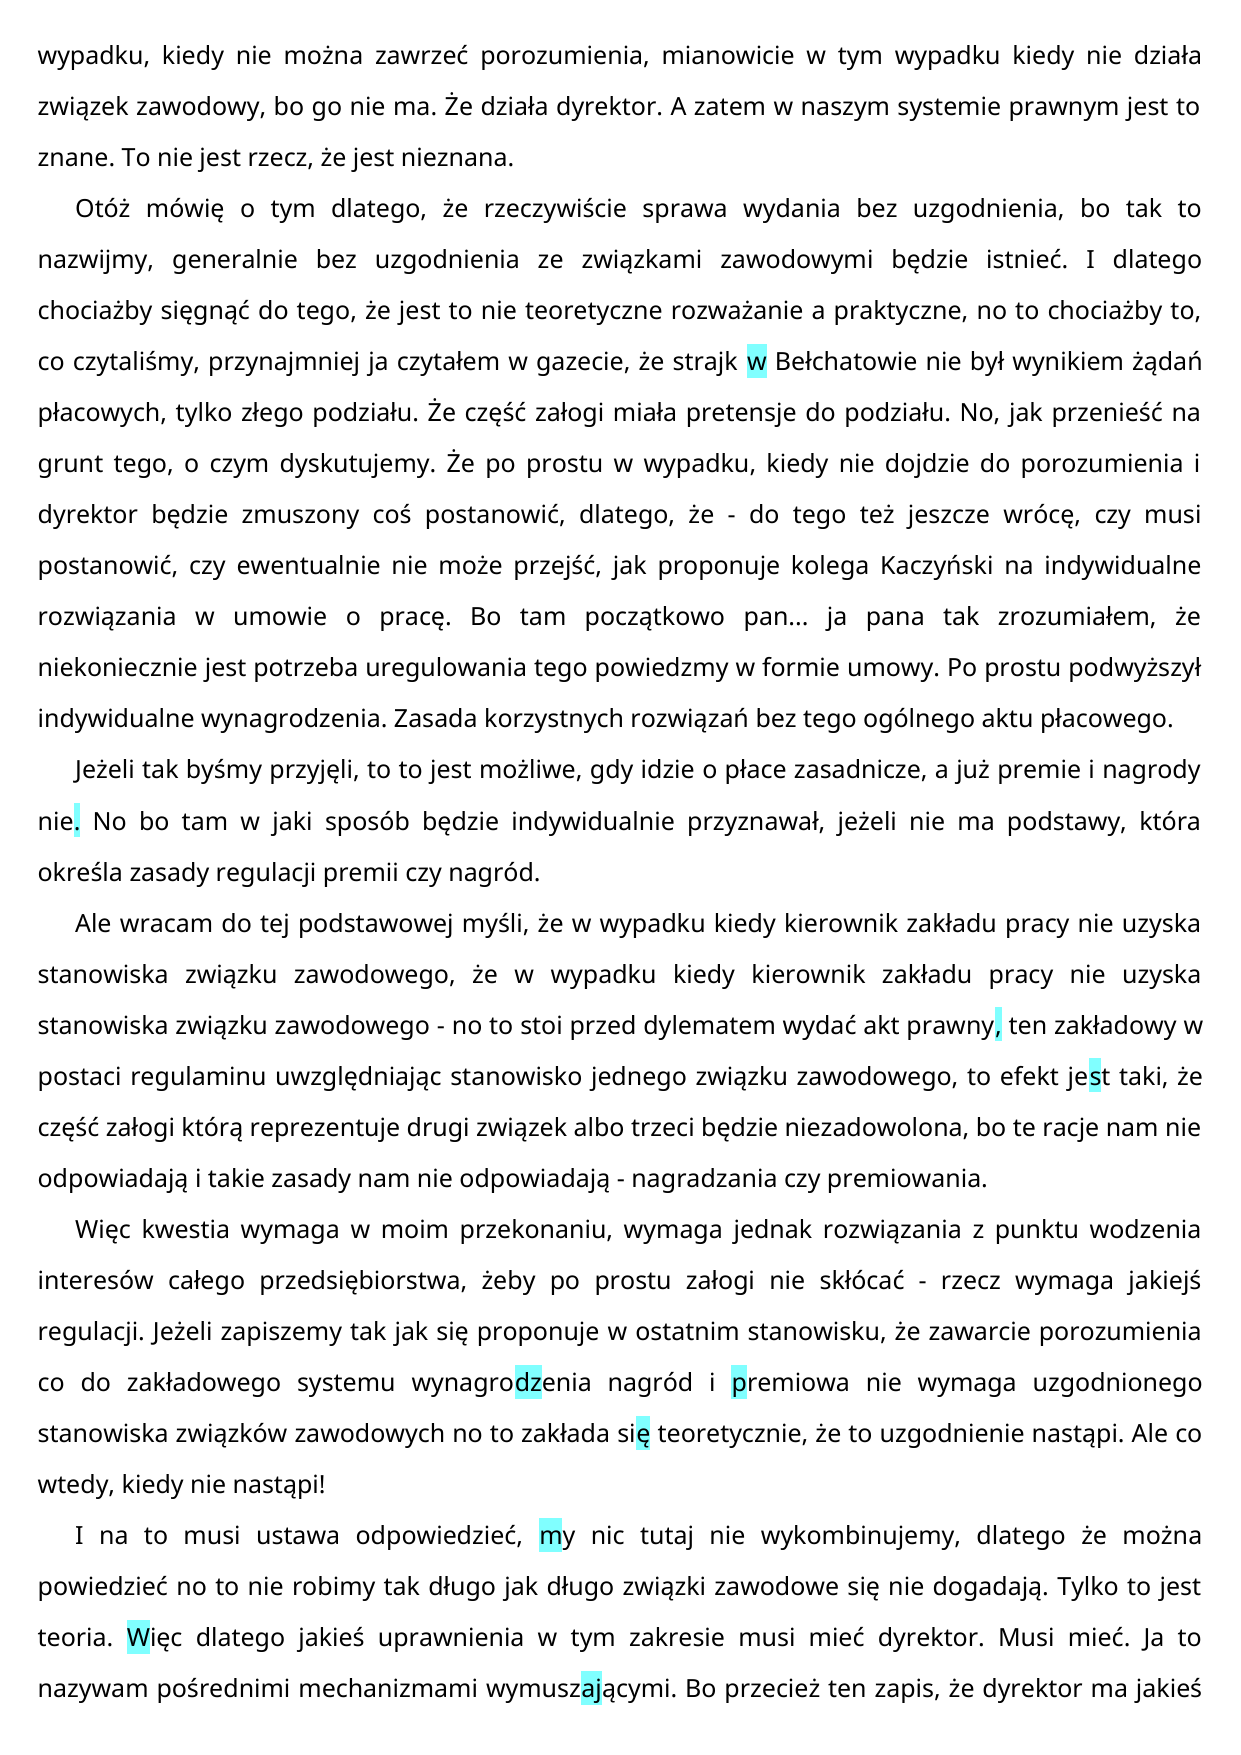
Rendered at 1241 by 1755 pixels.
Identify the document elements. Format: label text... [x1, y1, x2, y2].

text Otóż mówię o tym dlatego, że rzeczywiście sprawa wydania bez uzgodnienia, bo tak to nazwijmy, generalnie bez uzgodnienia ze związkami zawodowymi będzie istnieć. I dlatego chociażby sięgnąć do tego, że jest to nie teoretyczne rozważanie a praktyczne, no to chociażby to, co czytaliśmy, przynajmniej ja czytałem w gazecie, że strajk w Bełchatowie nie był wynikiem żądań płacowych, tylko złego podziału. Że część załogi miała pretensje do podziału. No, jak przenieść na grunt tego, o czym dyskutujemy. Że po prostu w wypadku, kiedy nie dojdzie do porozumienia i dyrektor będzie zmuszony coś postanowić, dlatego, że - do tego też jeszcze wrócę, czy musi postanowić, czy ewentualnie nie może przejść, jak proponuje kolega Kaczyński na indywidualne rozwiązania w umowie o pracę. Bo tam początkowo pan... ja pana tak zrozumiałem, że niekoniecznie jest potrzeba uregulowania tego powiedzmy w formie umowy. Po prostu podwyższył indywidualne wynagrodzenia. Zasada korzystnych rozwiązań bez tego ogólnego aktu płacowego. [37, 191, 1203, 735]
text Więc kwestia wymaga w moim przekonaniu, wymaga jednak rozwiązania z punktu wodzenia interesów całego przedsiębiorstwa, żeby po prostu załogi nie skłócać - rzecz wymaga jakiejś regulacji. Jeżeli zapiszemy tak jak się proponuje w ostatnim stanowisku, że zawarcie porozumienia co do zakładowego systemu wynagrodzenia nagród i premiowa nie wymaga uzgodnionego stanowiska związków zawodowych no to zakłada się teoretycznie, że to uzgodnienie nastąpi. Ale co wtedy, kiedy nie nastąpi! [37, 1211, 1203, 1501]
text Jeżeli tak byśmy przyjęli, to to jest możliwe, gdy idzie o płace zasadnicze, a już premie i nagrody nie. No bo tam w jaki sposób będzie indywidualnie przyznawał, jeżeli nie ma podstawy, która określa zasady regulacji premii czy nagród. [37, 752, 1203, 888]
text I na to musi ustawa odpowiedzieć, my nic tutaj nie wykombinujemy, dlatego że można powiedzieć no to nie robimy tak długo jak długo związki zawodowe się nie dogadają. Tylko to jest teoria. Więc dlatego jakieś uprawnienia w tym zakresie musi mieć dyrektor. Musi mieć. Ja to nazywam pośrednimi mechanizmami wymuszającymi. Bo przecież ten zapis, że dyrektor ma jakieś [37, 1518, 1203, 1705]
text Ale wracam do tej podstawowej myśli, że w wypadku kiedy kierownik zakładu pracy nie uzyska stanowiska związku zawodowego, że w wypadku kiedy kierownik zakładu pracy nie uzyska stanowiska związku zawodowego - no to stoi przed dylematem wydać akt prawny, ten zakładowy w postaci regulaminu uwzględniając stanowisko jednego związku zawodowego, to efekt jest taki, że część załogi którą reprezentuje drugi związek albo trzeci będzie niezadowolona, bo te racje nam nie odpowiadają i takie zasady nam nie odpowiadają - nagradzania czy premiowania. [37, 905, 1203, 1194]
text wypadku, kiedy nie można zawrzeć porozumienia, mianowicie w tym wypadku kiedy nie działa związek zawodowy, bo go nie ma. Że działa dyrektor. A zatem w naszym systemie prawnym jest to znane. To nie jest rzecz, że jest nieznana. [37, 37, 1203, 174]
